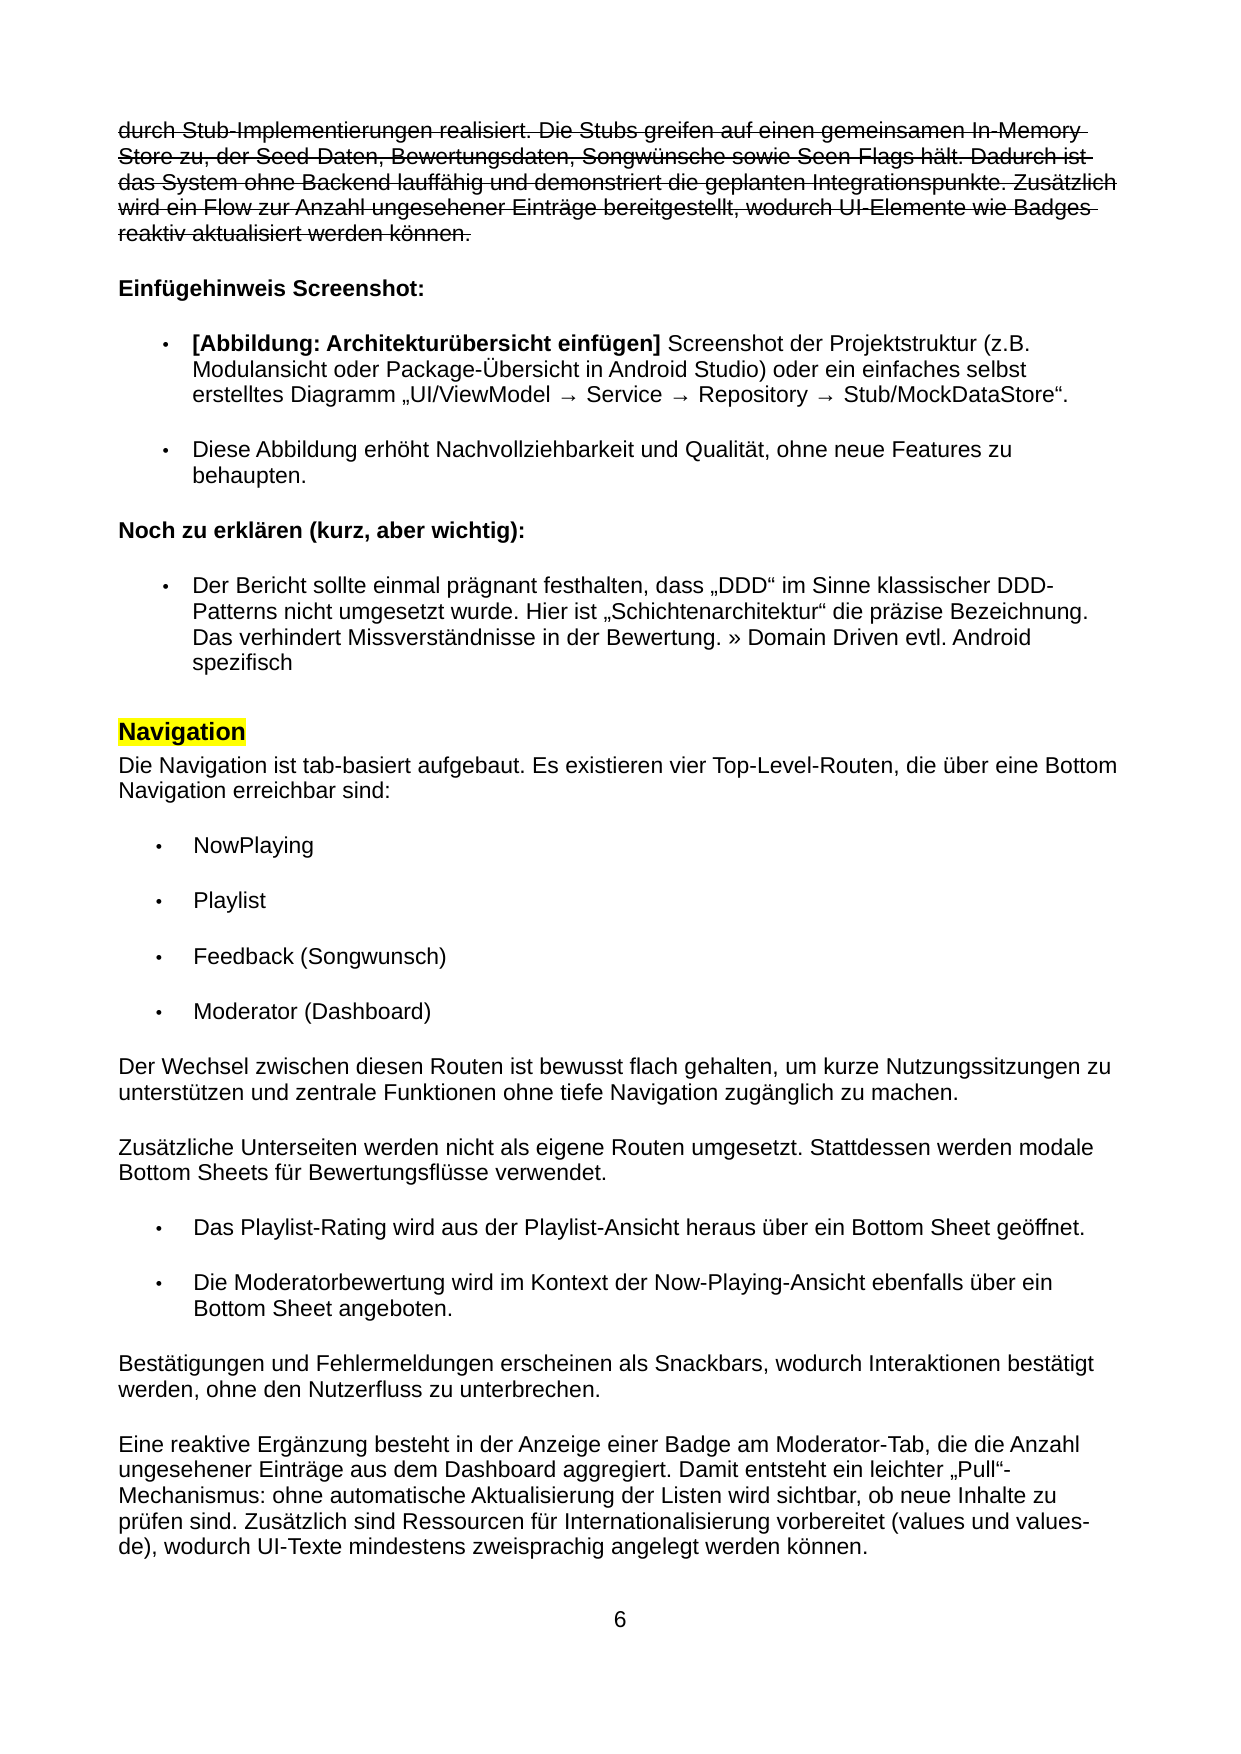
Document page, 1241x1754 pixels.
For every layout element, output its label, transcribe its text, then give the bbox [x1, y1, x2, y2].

subtitle Navigation [118, 718, 1122, 746]
list Moderator (Dashboard) [156, 998, 1122, 1024]
list Playlist [156, 888, 1122, 914]
text Der Wechsel zwischen diesen Routen ist bewusst flach gehalten, um kurze Nutzungssitzungen zu unterstützen und zentrale Funktionen ohne tiefe Navigation zugänglich zu machen. [118, 1053, 1122, 1105]
list [Abbildung: Architekturübersicht einfügen] Screenshot der Projektstruktur (z.B. Modulansicht oder Package-Übersicht in Android Studio) oder ein einfaches selbst erstelltes Diagramm „UI/ViewModel → Service → Repository → Stub/MockDataStore“. [162, 331, 1122, 408]
text durch Stub-Implementierungen realisiert. Die Stubs greifen auf einen gemeinsamen In-Memory Store zu, der Seed-Daten, Bewertungsdaten, Songwünsche sowie Seen-Flags hält. Dadurch ist das System ohne Backend lauffähig und demonstriert die geplanten Integrationspunkte. Zusätzlich wird ein Flow zur Anzahl ungesehener Einträge bereitgestellt, wodurch UI-Elemente wie Badges reaktiv aktualisiert werden können. [118, 118, 1122, 246]
list Feedback (Songwunsch) [156, 943, 1122, 969]
list Der Bericht sollte einmal prägnant festhalten, dass „DDD“ im Sinne klassischer DDD-Patterns nicht umgesetzt wurde. Hier ist „Schichtenarchitektur“ die präzise Bezeichnung. Das verhindert Missverständnisse in der Bewertung. » Domain Driven evtl. Android spezifisch [162, 573, 1122, 676]
list Das Playlist-Rating wird aus der Playlist-Ansicht heraus über ein Bottom Sheet geöffnet. [156, 1215, 1122, 1241]
text Noch zu erklären (kurz, aber wichtig): [118, 518, 1122, 543]
list NowPlaying [156, 833, 1122, 859]
text Zusätzliche Unterseiten werden nicht als eigene Routen umgesetzt. Stattdessen werden modale Bottom Sheets für Bewertungsflüsse verwendet. [118, 1134, 1122, 1186]
list Die Moderatorbewertung wird im Kontext der Now-Playing-Ansicht ebenfalls über ein Bottom Sheet angeboten. [156, 1270, 1122, 1321]
text Eine reaktive Ergänzung besteht in der Anzeige einer Badge am Moderator-Tab, die die Anzahl ungesehener Einträge aus dem Dashboard aggregiert. Damit entsteht ein leichter „Pull“-Mechanismus: ohne automatische Aktualisierung der Listen wird sichtbar, ob neue Inhalte zu prüfen sind. Zusätzlich sind Ressourcen für Internationalisierung vorbereitet (values und values-de), wodurch UI-Texte mindestens zweisprachig angelegt werden können. [118, 1432, 1122, 1560]
text Einfügehinweis Screenshot: [118, 276, 1122, 301]
list Diese Abbildung erhöht Nachvollziehbarkeit und Qualität, ohne neue Features zu behaupten. [162, 437, 1122, 488]
text Bestätigungen und Fehlermeldungen erscheinen als Snackbars, wodurch Interaktionen bestätigt werden, ohne den Nutzerfluss zu unterbrechen. [118, 1351, 1122, 1402]
text Die Navigation ist tab-basiert aufgebaut. Es existieren vier Top-Level-Routen, die über eine Bottom Navigation erreichbar sind: [118, 752, 1122, 804]
